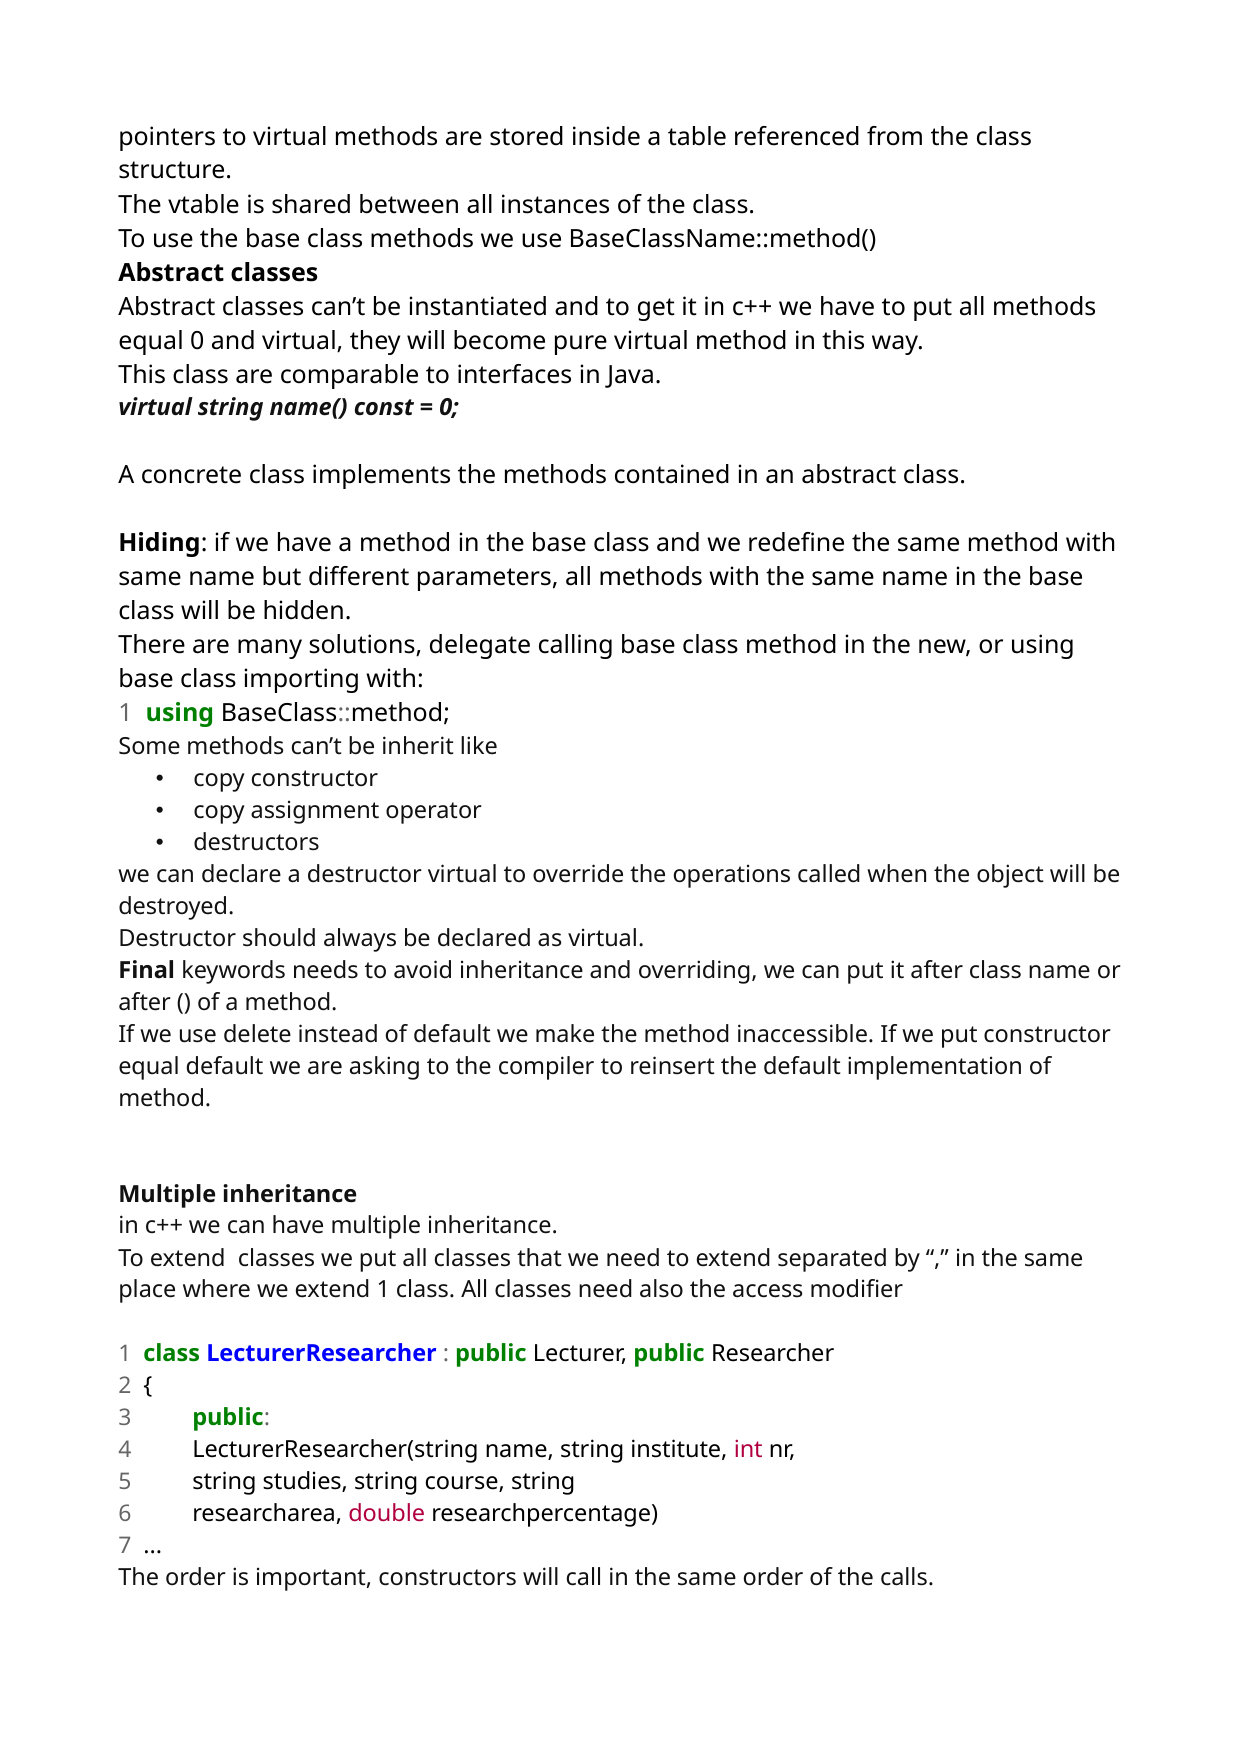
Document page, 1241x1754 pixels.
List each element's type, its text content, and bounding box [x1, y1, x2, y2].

text The order is important, constructors will call in the same order of the calls. [118, 1561, 1122, 1593]
list copy assignment operator [156, 793, 1122, 825]
text To use the base class methods we use BaseClassName::method() [118, 220, 1122, 254]
text 6 researcharea, double researchpercentage) [118, 1497, 1122, 1529]
text If we use delete instead of default we make the method inaccessible. If we put constructor equal default we are asking to the compiler to reinsert the default implementation of method. [118, 1017, 1122, 1113]
text A concrete class implements the methods contained in an abstract class. [118, 457, 1122, 491]
text Final keywords needs to avoid inheritance and overriding, we can put it after class name or after () of a method. [118, 953, 1122, 1017]
text Some methods can’t be inherit like [118, 729, 1122, 761]
text 4 LecturerResearcher(string name, string institute, int nr, [118, 1433, 1122, 1465]
text There are many solutions, delegate calling base class method in the new, or using base class importing with: [118, 627, 1122, 695]
text 1 using BaseClass::method; [118, 695, 1122, 729]
text To extend classes we put all classes that we need to extend separated by “,” in the same place where we extend 1 class. All classes need also the access modifier [118, 1241, 1122, 1305]
text 7 ... [118, 1529, 1122, 1561]
text Abstract classes can’t be instantiated and to get it in c++ we have to put all methods equal 0 and virtual, they will become pure virtual method in this way. [118, 288, 1122, 357]
text Abstract classes [118, 254, 1122, 288]
text The vtable is shared between all instances of the class. [118, 186, 1122, 220]
text This class are comparable to interfaces in Java. [118, 357, 1122, 391]
text 5 string studies, string course, string [118, 1465, 1122, 1497]
text virtual string name() const = 0; [118, 391, 1122, 423]
text 2 { [118, 1369, 1122, 1401]
text Hiding: if we have a method in the base class and we redefine the same method with same name but different parameters, all methods with the same name in the base class will be hidden. [118, 525, 1122, 627]
text Destructor should always be declared as virtual. [118, 921, 1122, 953]
list copy constructor [156, 761, 1122, 793]
text 3 public: [118, 1401, 1122, 1433]
text 1 class LecturerResearcher : public Lecturer, public Researcher [118, 1337, 1122, 1369]
text in c++ we can have multiple inheritance. [118, 1209, 1122, 1241]
text we can declare a destructor virtual to override the operations called when the object will be destroyed. [118, 857, 1122, 921]
text pointers to virtual methods are stored inside a table referenced from the class structure. [118, 118, 1122, 186]
list destructors [156, 825, 1122, 857]
text Multiple inheritance [118, 1177, 1122, 1209]
